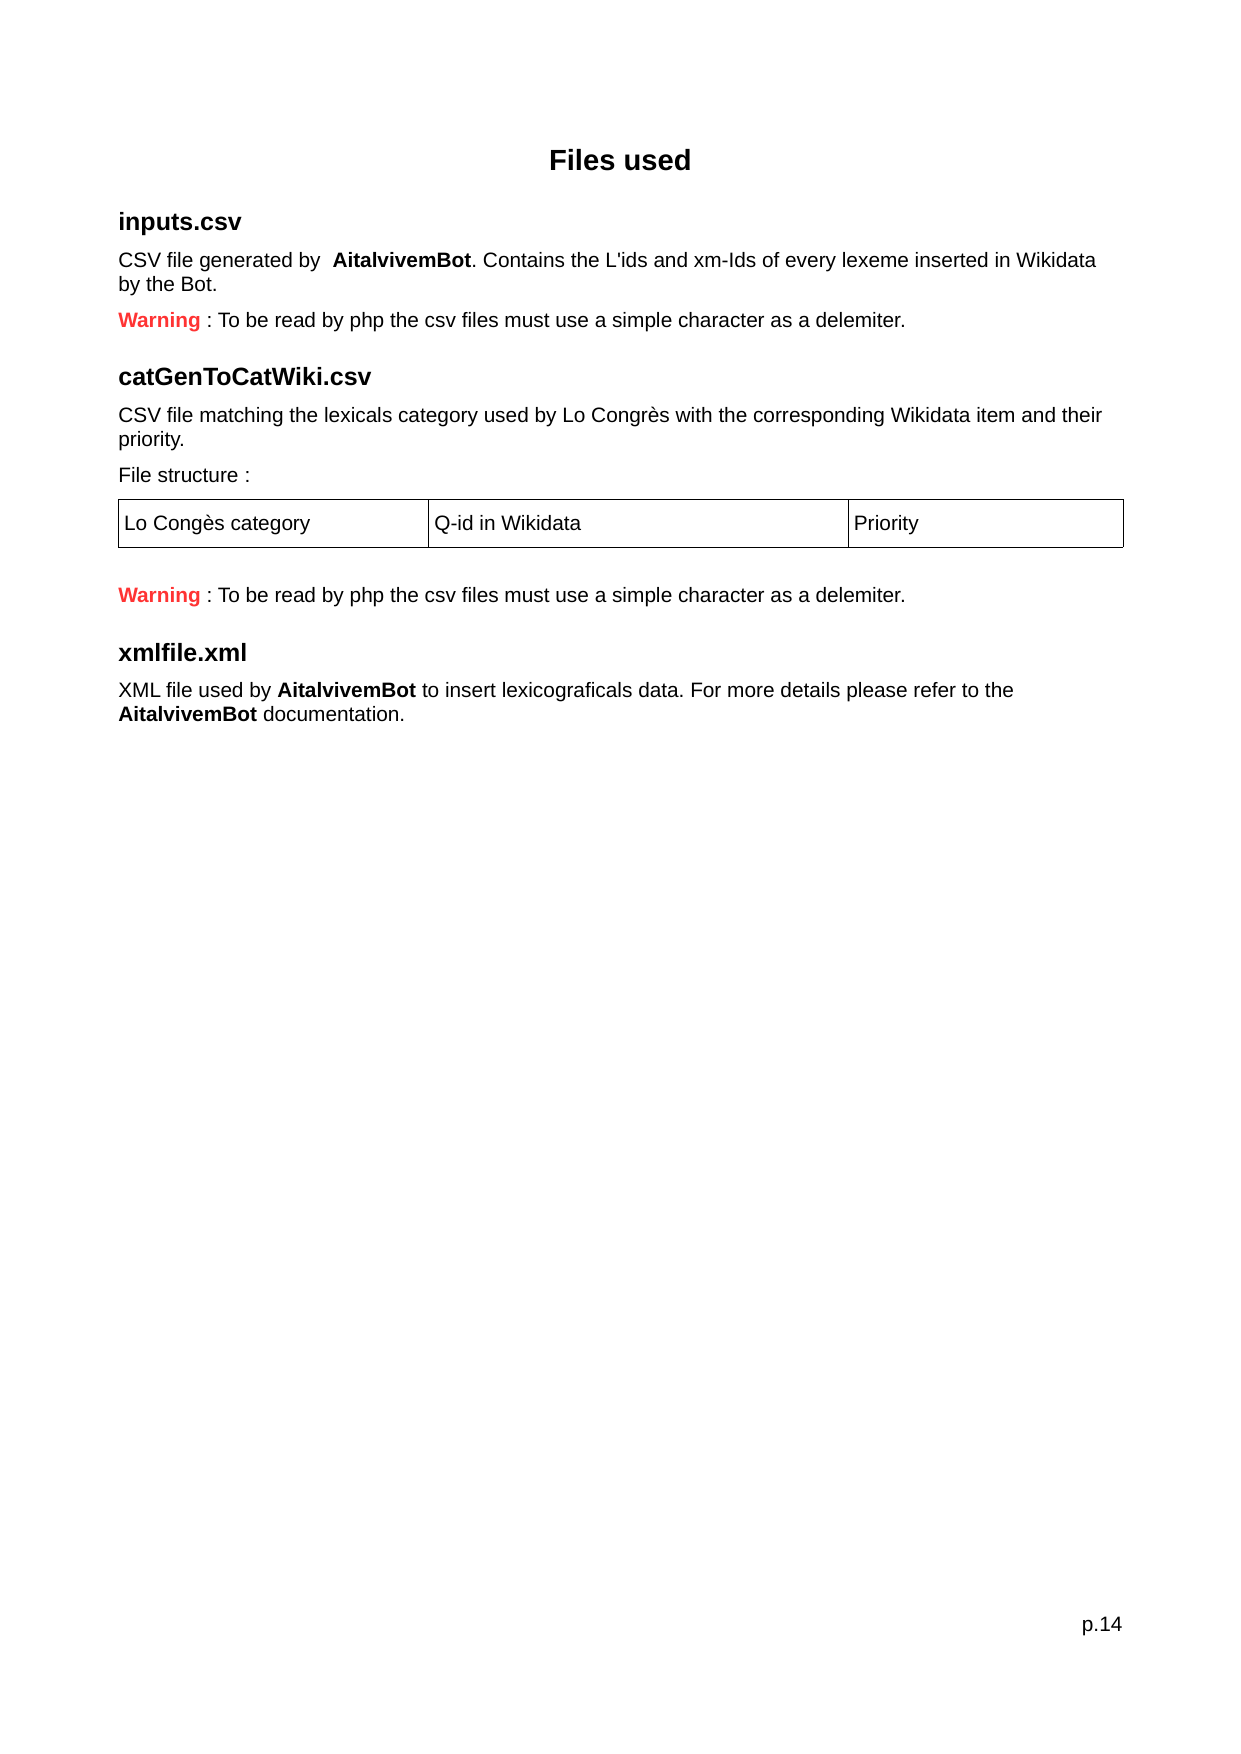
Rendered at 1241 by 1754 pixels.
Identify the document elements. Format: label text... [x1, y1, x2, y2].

text XML file used by AitalvivemBot to insert lexicograficals data. For more details please refer to the AitalvivemBot documentation. [118, 678, 1122, 726]
table_header Priority [849, 500, 1123, 547]
text CSV file matching the lexicals category used by Lo Congrès with the corresponding Wikidata item and their priority. [118, 402, 1122, 450]
text File structure : [118, 463, 1122, 487]
text CSV file generated by AitalvivemBot. Contains the L'ids and xm-Ids of every lexeme inserted in Wikidata by the Bot. [118, 247, 1122, 295]
text Warning : To be read by php the csv files must use a simple character as a delemiter. [118, 583, 1122, 607]
subtitle Files used [118, 143, 1122, 177]
table_header Lo Congès category [119, 500, 428, 547]
text Warning : To be read by php the csv files must use a simple character as a delemiter. [118, 308, 1122, 332]
table_header Q-id in Wikidata [429, 500, 848, 547]
subtitle xmlfile.xml [118, 637, 1122, 666]
subtitle catGenToCatWiki.csv [118, 362, 1122, 391]
subtitle inputs.csv [118, 207, 1122, 236]
